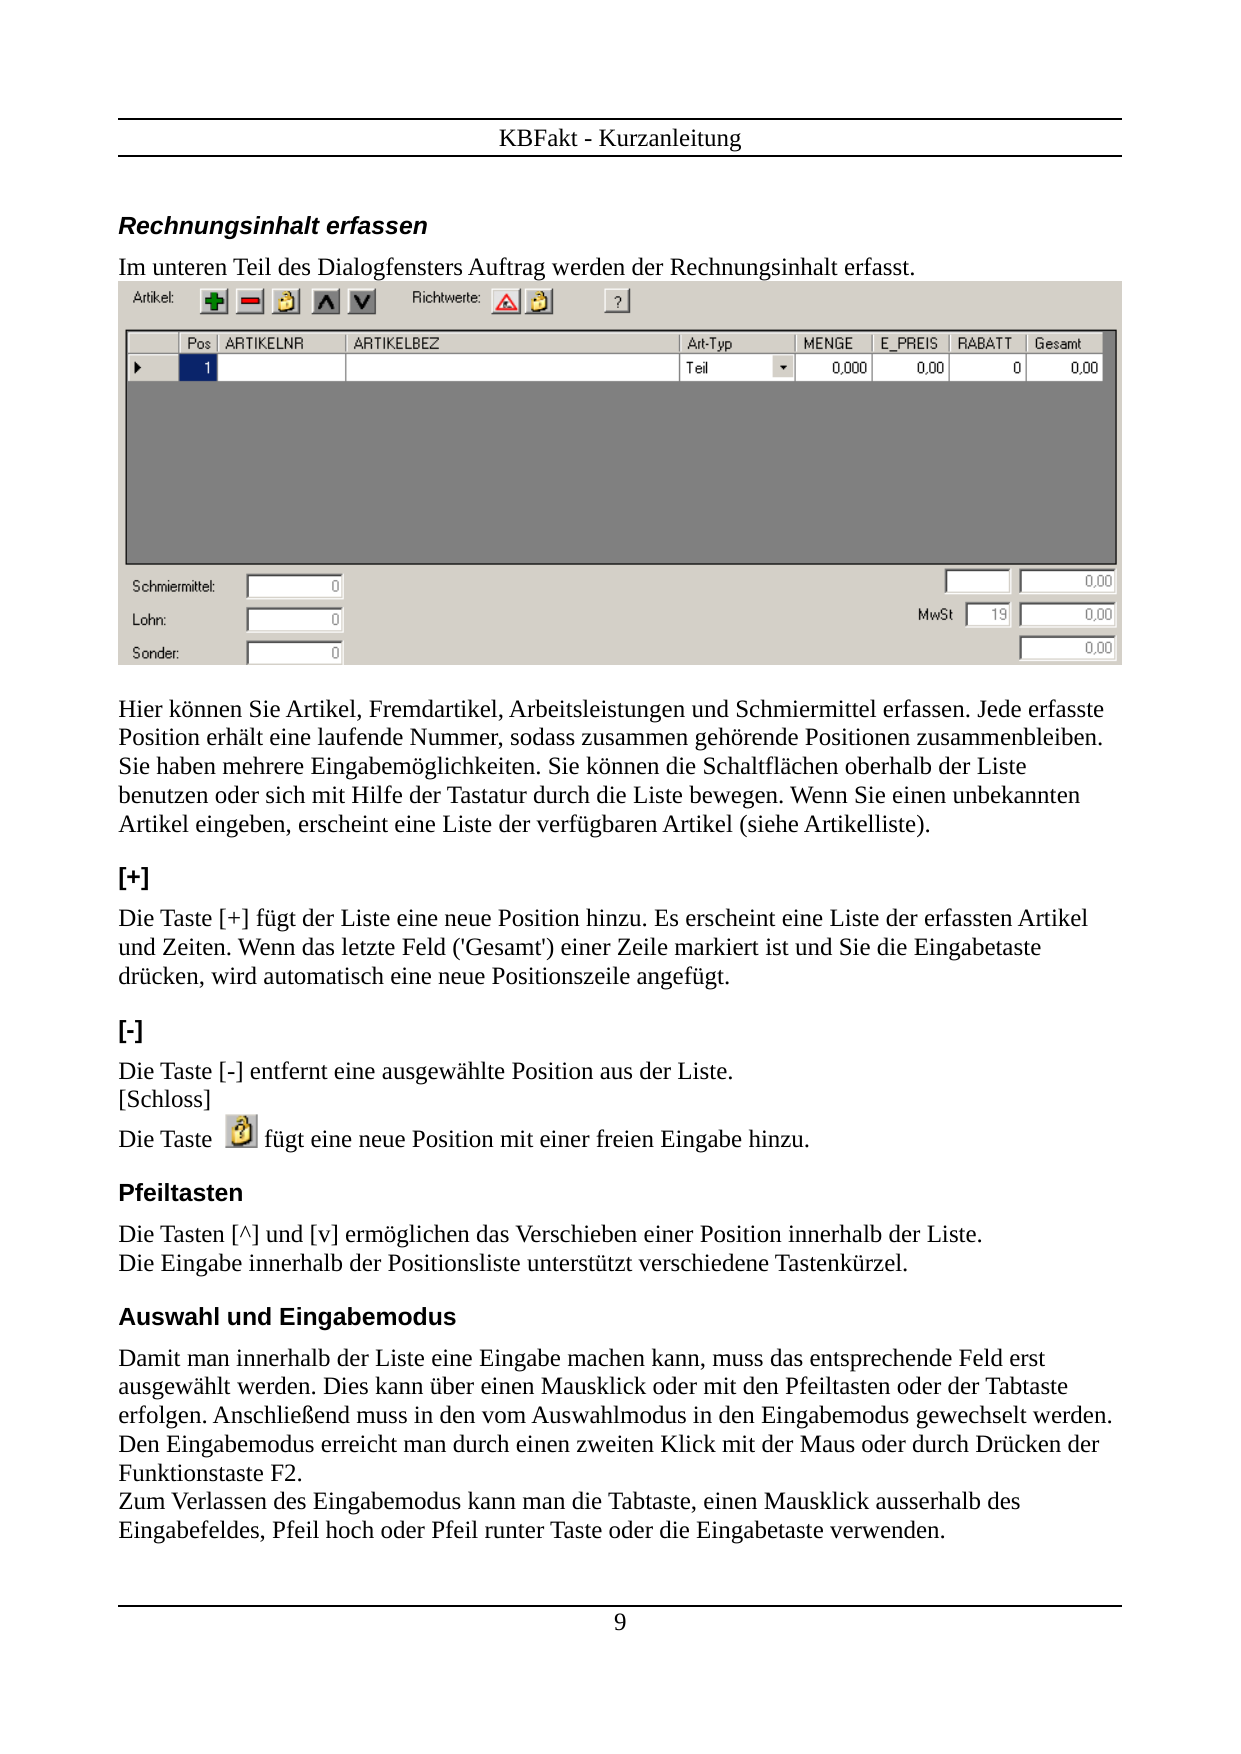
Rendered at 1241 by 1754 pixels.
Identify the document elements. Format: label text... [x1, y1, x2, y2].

text Die Tasten [^] und [v] ermöglichen das Verschieben einer Position innerhalb der Liste. [118, 1219, 1122, 1248]
text Die Taste [+] fügt der Liste eine neue Position hinzu. Es erscheint eine Liste der erfassten Artikel und Zeiten. Wenn das letzte Feld ('Gesamt') einer Zeile markiert ist und Sie die Eingabetaste drücken, wird automatisch eine neue Positionszeile angefügt. [118, 903, 1122, 990]
text Die Taste fügt eine neue Position mit einer freien Eingabe hinzu. [118, 1113, 1122, 1153]
subtitle Auswahl und Eingabemodus [118, 1302, 1122, 1330]
text [Schloss] [118, 1084, 1122, 1113]
text Hier können Sie Artikel, Fremdartikel, Arbeitsleistungen und Schmiermittel erfassen. Jede erfasste Position erhält eine laufende Nummer, sodass zusammen gehörende Positionen zusammenbleiben. [118, 694, 1122, 751]
text Sie haben mehrere Eingabemöglichkeiten. Sie können die Schaltflächen oberhalb der Liste benutzen oder sich mit Hilfe der Tastatur durch die Liste bewegen. Wenn Sie einen unbekannten Artikel eingeben, erscheint eine Liste der verfügbaren Artikel (siehe Artikelliste). [118, 751, 1122, 837]
text Im unteren Teil des Dialogfensters Auftrag werden der Rechnungsinhalt erfasst. [118, 252, 1122, 281]
picture [225, 1113, 258, 1148]
text Die Taste [-] entfernt eine ausgewählte Position aus der Liste. [118, 1056, 1122, 1084]
text Damit man innerhalb der Liste eine Eingabe machen kann, muss das entsprechende Feld erst ausgewählt werden. Dies kann über einen Mausklick oder mit den Pfeiltasten oder der Tabtaste erfolgen. Anschließend muss in den vom Auswahlmodus in den Eingabemodus gewechselt werden. Den Eingabemodus erreicht man durch einen zweiten Klick mit der Maus oder durch Drücken der Funktionstaste F2. [118, 1343, 1122, 1486]
subtitle Pfeiltasten [118, 1178, 1122, 1207]
text Die Eingabe innerhalb der Positionsliste unterstützt verschiedene Tastenkürzel. [118, 1248, 1122, 1277]
text Zum Verlassen des Eingabemodus kann man die Tabtaste, einen Mausklick ausserhalb des Eingabefeldes, Pfeil hoch oder Pfeil runter Taste oder die Eingabetaste verwenden. [118, 1486, 1122, 1544]
subtitle [-] [118, 1015, 1122, 1043]
picture [118, 281, 1122, 665]
subtitle Rechnungsinhalt erfassen [118, 211, 1122, 240]
subtitle [+] [118, 862, 1122, 891]
